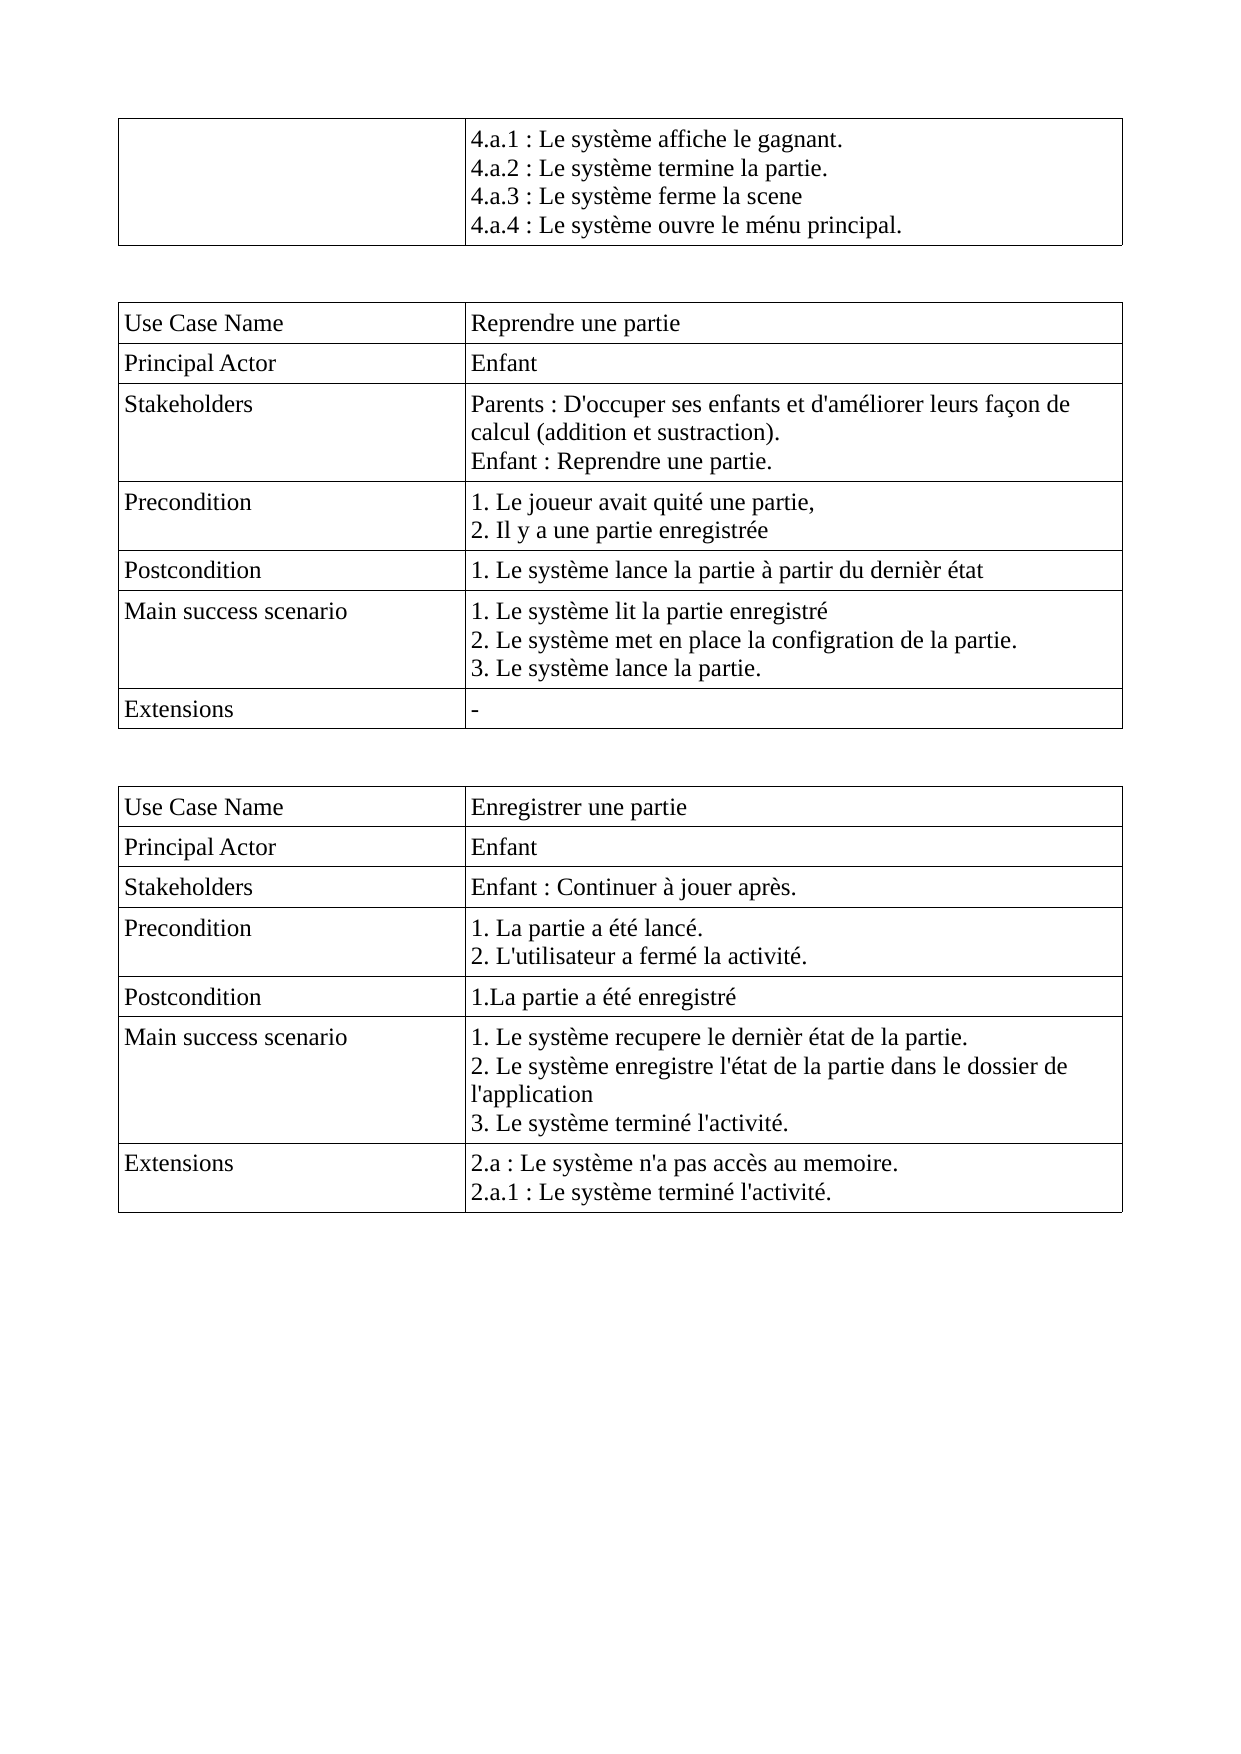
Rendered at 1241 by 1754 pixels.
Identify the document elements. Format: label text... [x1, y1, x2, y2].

table_cell Principal Actor [119, 827, 465, 866]
table_cell 2.a : Le système n'a pas accès au memoire. 2.a.1 : Le système terminé l'activité. [466, 1144, 1122, 1212]
table_cell 1.La partie a été enregistré [466, 977, 1122, 1016]
table_cell 1. Le joueur avait quité une partie, 2. Il y a une partie enregistrée [466, 482, 1122, 550]
table_cell Main success scenario [119, 591, 465, 688]
table_cell Main success scenario [119, 1017, 465, 1143]
table_cell Enfant : Continuer à jouer après. [466, 867, 1122, 907]
table_cell 1. Le système lance la partie à partir du dernièr état [466, 551, 1122, 590]
table_header Reprendre une partie [466, 303, 1122, 343]
table_cell Postcondition [119, 551, 465, 590]
table_cell Extensions [119, 1144, 465, 1212]
table_cell [119, 119, 465, 245]
table_cell Stakeholders [119, 867, 465, 907]
table_cell Enfant [466, 827, 1122, 866]
table_cell 4.a.1 : Le système affiche le gagnant. 4.a.2 : Le système termine la partie. 4.a.3 : Le système ferme la scene 4.a.4 : Le système ouvre le ménu principal. [466, 119, 1122, 245]
table_cell Principal Actor [119, 344, 465, 383]
table_header Use Case Name [119, 787, 465, 826]
table_cell - [466, 689, 1122, 728]
table_cell Precondition [119, 908, 465, 976]
table_cell 1. Le système recupere le dernièr état de la partie. 2. Le système enregistre l'état de la partie dans le dossier de l'application 3. Le système terminé l'activité. [466, 1017, 1122, 1143]
table_header Use Case Name [119, 303, 465, 343]
table_cell Stakeholders [119, 384, 465, 481]
table_cell Extensions [119, 689, 465, 728]
table_cell Precondition [119, 482, 465, 550]
table_cell 1. La partie a été lancé. 2. L'utilisateur a fermé la activité. [466, 908, 1122, 976]
table_cell Parents : D'occuper ses enfants et d'améliorer leurs façon de calcul (addition et sustraction). Enfant : Reprendre une partie. [466, 384, 1122, 481]
table_cell Postcondition [119, 977, 465, 1016]
table_cell 1. Le système lit la partie enregistré 2. Le système met en place la configration de la partie. 3. Le système lance la partie. [466, 591, 1122, 688]
table_cell Enfant [466, 344, 1122, 383]
table_header Enregistrer une partie [466, 787, 1122, 826]
